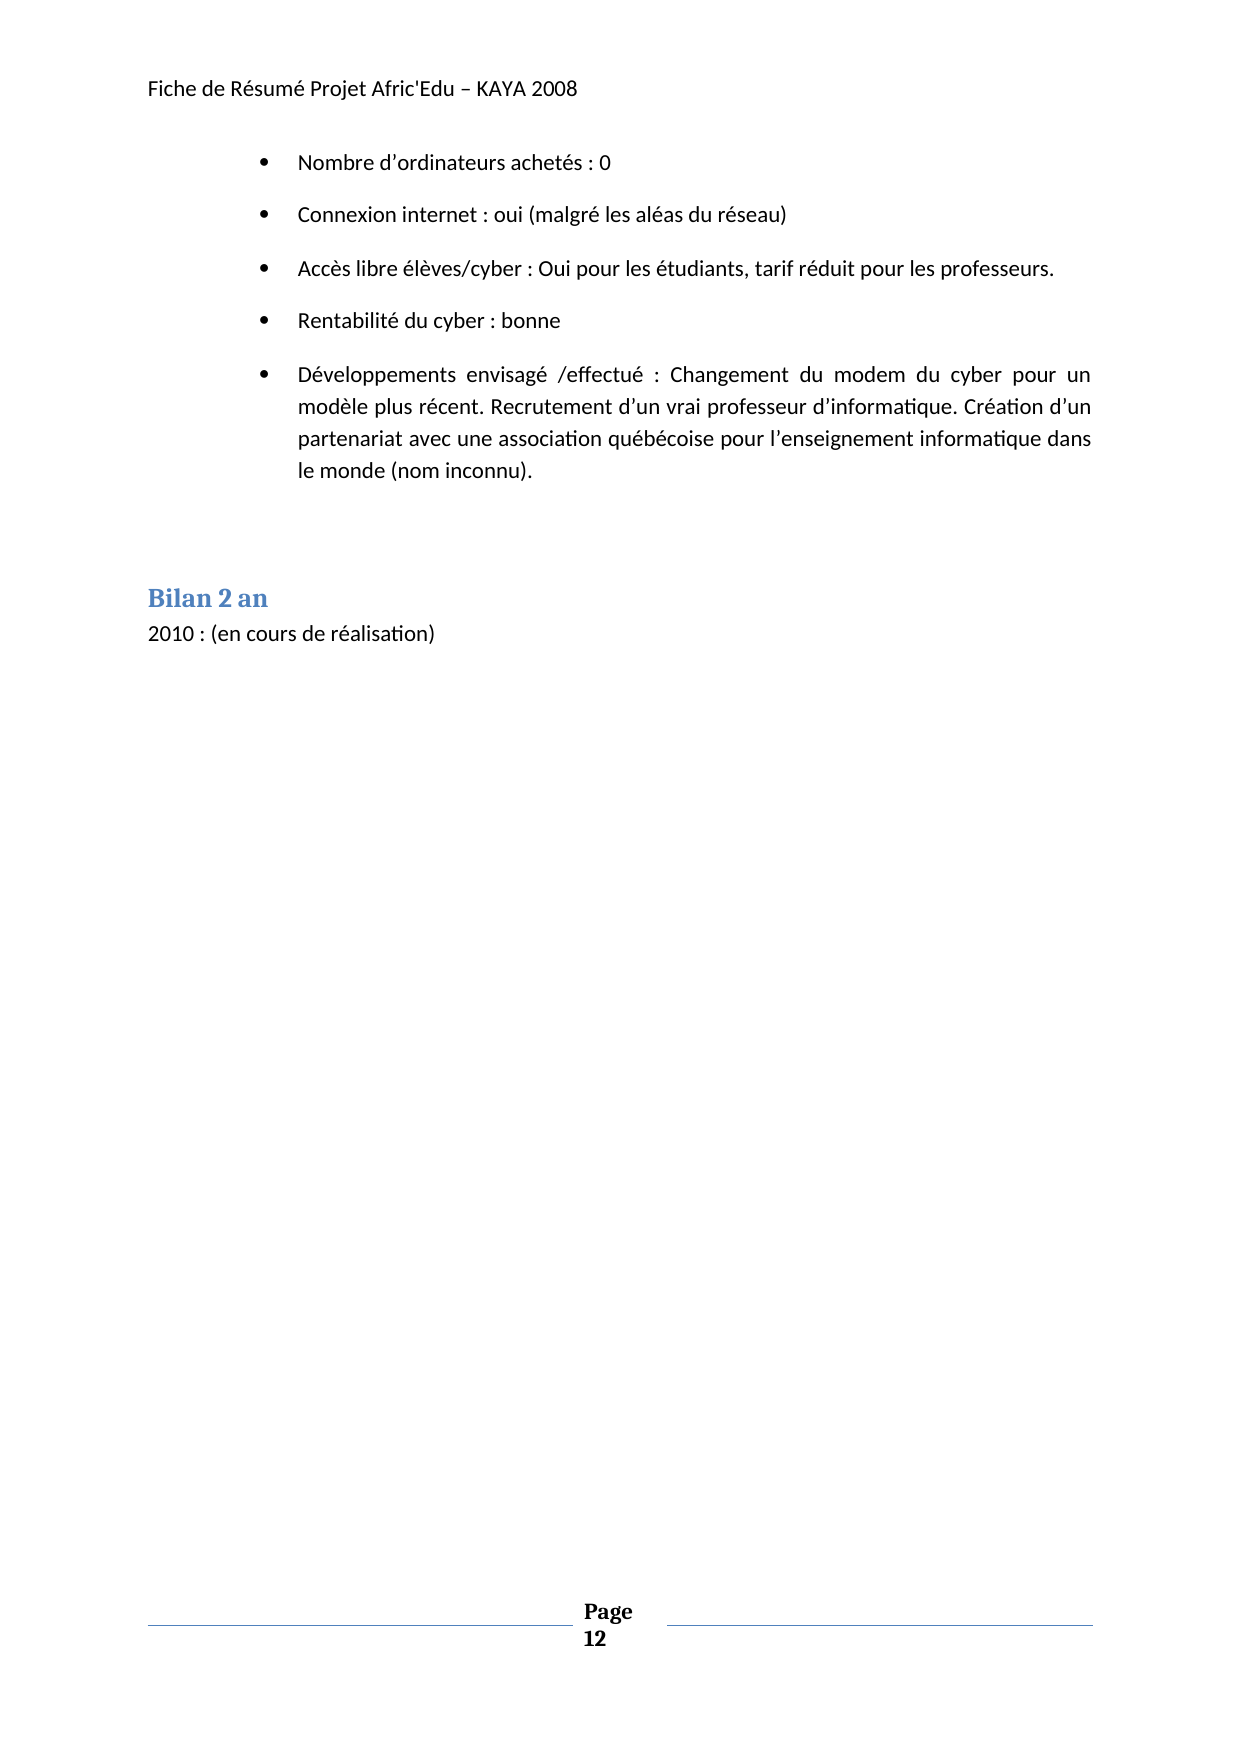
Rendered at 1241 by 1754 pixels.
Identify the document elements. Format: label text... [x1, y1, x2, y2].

list Accès libre élèves/cyber : Oui pour les étudiants, tarif réduit pour les professeurs. [260, 254, 1093, 282]
subtitle Bilan 2 an [148, 583, 1093, 614]
text 2010 : (en cours de réalisation) [148, 619, 1093, 647]
list Connexion internet : oui (malgré les aléas du réseau) [260, 201, 1093, 229]
list Développements envisagé /effectué : Changement du modem du cyber pour un modèle plus récent. Recrutement d’un vrai professeur d’informatique. Création d’un partenariat avec une association québécoise pour l’enseignement informatique dans le monde (nom inconnu). [260, 360, 1093, 484]
list Nombre d’ordinateurs achetés : 0 [260, 148, 1093, 176]
list Rentabilité du cyber : bonne [260, 307, 1093, 335]
